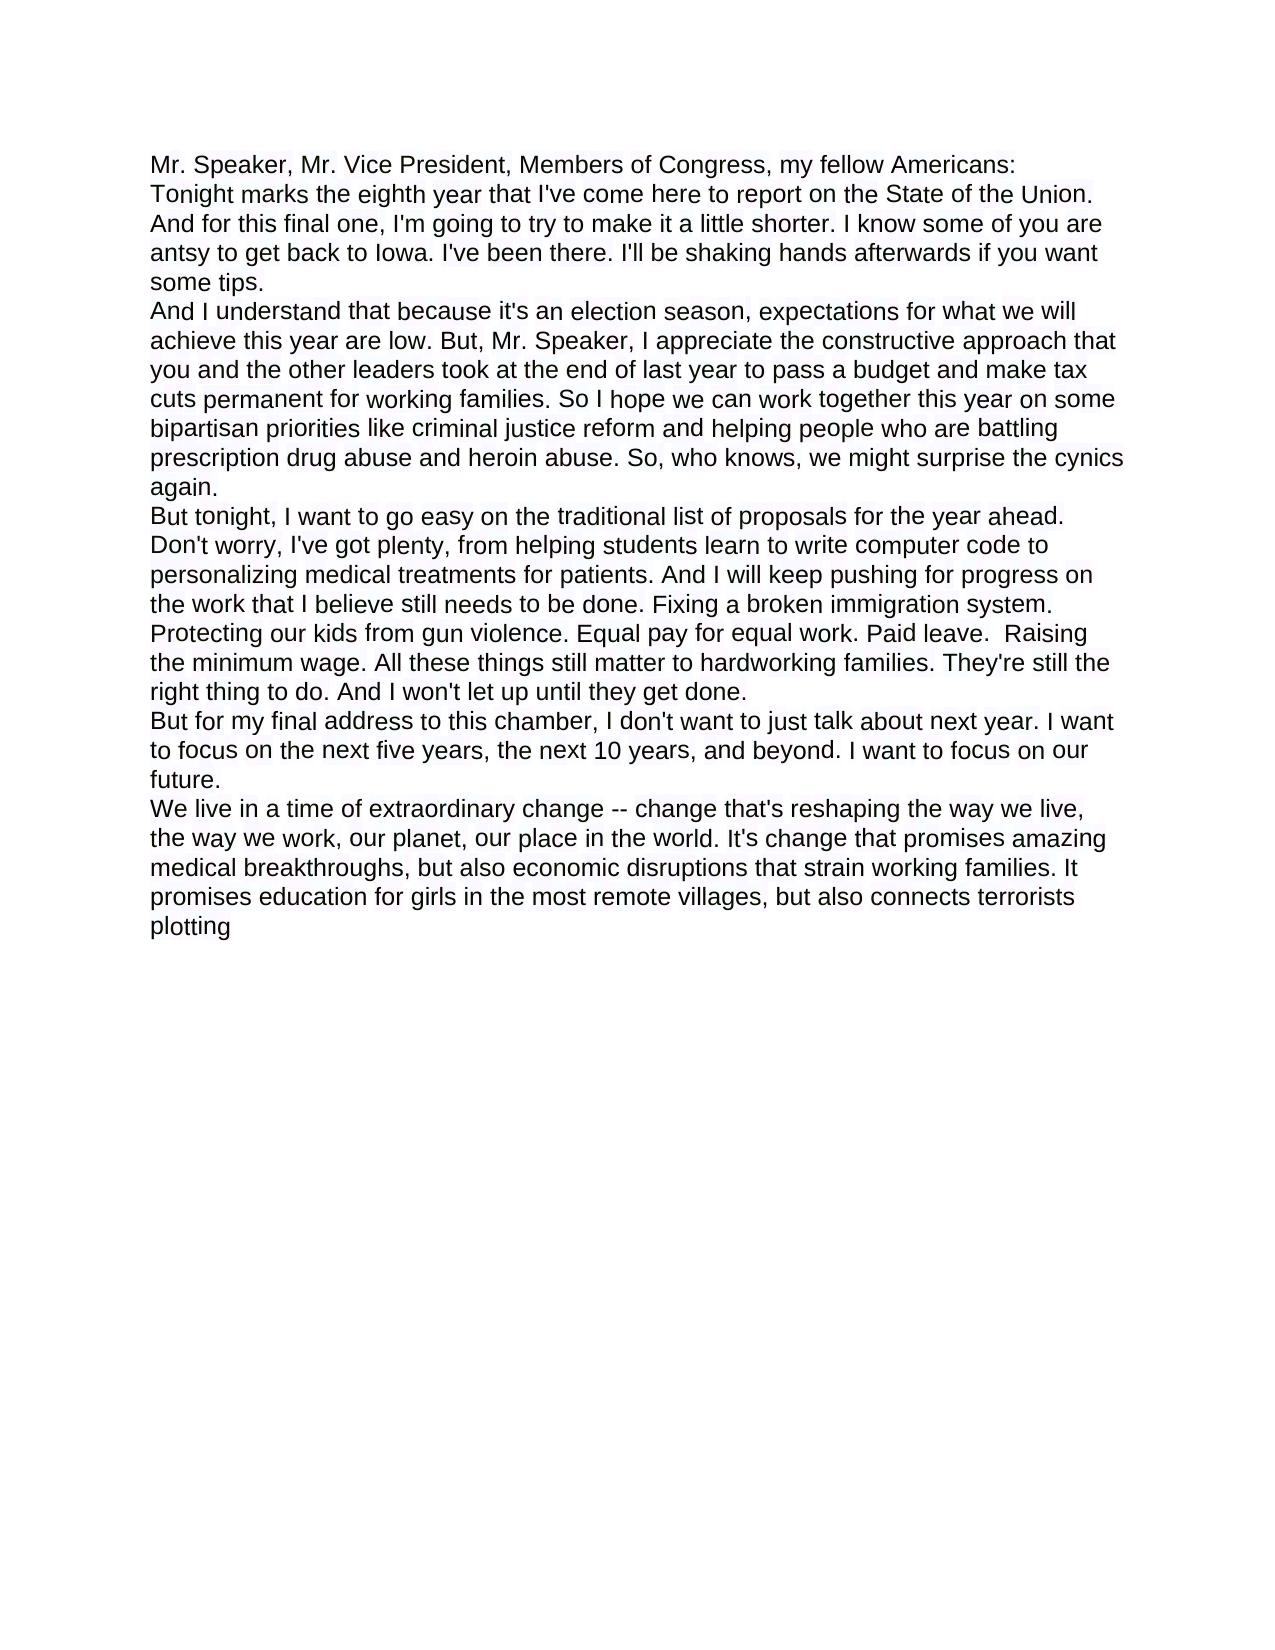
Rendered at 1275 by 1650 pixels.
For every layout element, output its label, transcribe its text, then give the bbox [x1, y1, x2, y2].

text But for my final address to this chamber, I don't want to just talk about next year. I want to focus on the next five years, the next 10 years, and beyond. I want to focus on our future. [221, 706, 1125, 794]
text But tonight, I want to go easy on the traditional list of proposals for the year ahead. Don't worry, I've got plenty, from helping students learn to write computer code to personalizing medical treatments for patients. And I will keep pushing for progress on the work that I believe still needs to be done. Fixing a broken immigration system. Protecting our kids from gun violence. Equal pay for equal work. Paid leave. Raising the minimum wage. All these things still matter to hardworking families. They're still the right thing to do. And I won't let up until they get done. [747, 501, 1125, 706]
text Tonight marks the eighth year that I've come here to report on the State of the Union. And for this final one, I'm going to try to make it a little shorter. I know some of you are antsy to get back to Iowa. I've been there. I'll be shaking hands afterwards if you want some tips. [150, 179, 1125, 296]
text And I understand that because it's an election season, expectations for what we will achieve this year are low. But, Mr. Speaker, I appreciate the constructive approach that you and the other leaders took at the end of last year to pass a budget and make tax cuts permanent for working families. So I hope we can work together this year on some bipartisan priorities like criminal justice reform and helping people who are battling prescription drug abuse and heroin abuse. So, who knows, we might surprise the cynics again. [150, 296, 1125, 501]
text Mr. Speaker, Mr. Vice President, Members of Congress, my fellow Americans: [1016, 150, 1125, 179]
text We live in a time of extraordinary change -- change that's reshaping the way we live, the way we work, our planet, our place in the world. It's change that promises amazing medical breakthroughs, but also economic disruptions that strain working families. It promises education for girls in the most remote villages, but also connects terrorists plotting [150, 794, 1125, 940]
text But tonight, I want to go easy on the traditional list of proposals for the year ahead. Don't worry, I've got plenty, from helping students learn to write computer code to personalizing medical treatments for patients. And I will keep pushing for progress on the work that I believe still needs to be done. Fixing a broken immigration system. Protecting our kids from gun violence. Equal pay for equal work. Paid leave. Raising the minimum wage. All these things still matter to hardworking families. They're still the right thing to do. And I won't let up until they get done. [431, 560, 523, 706]
